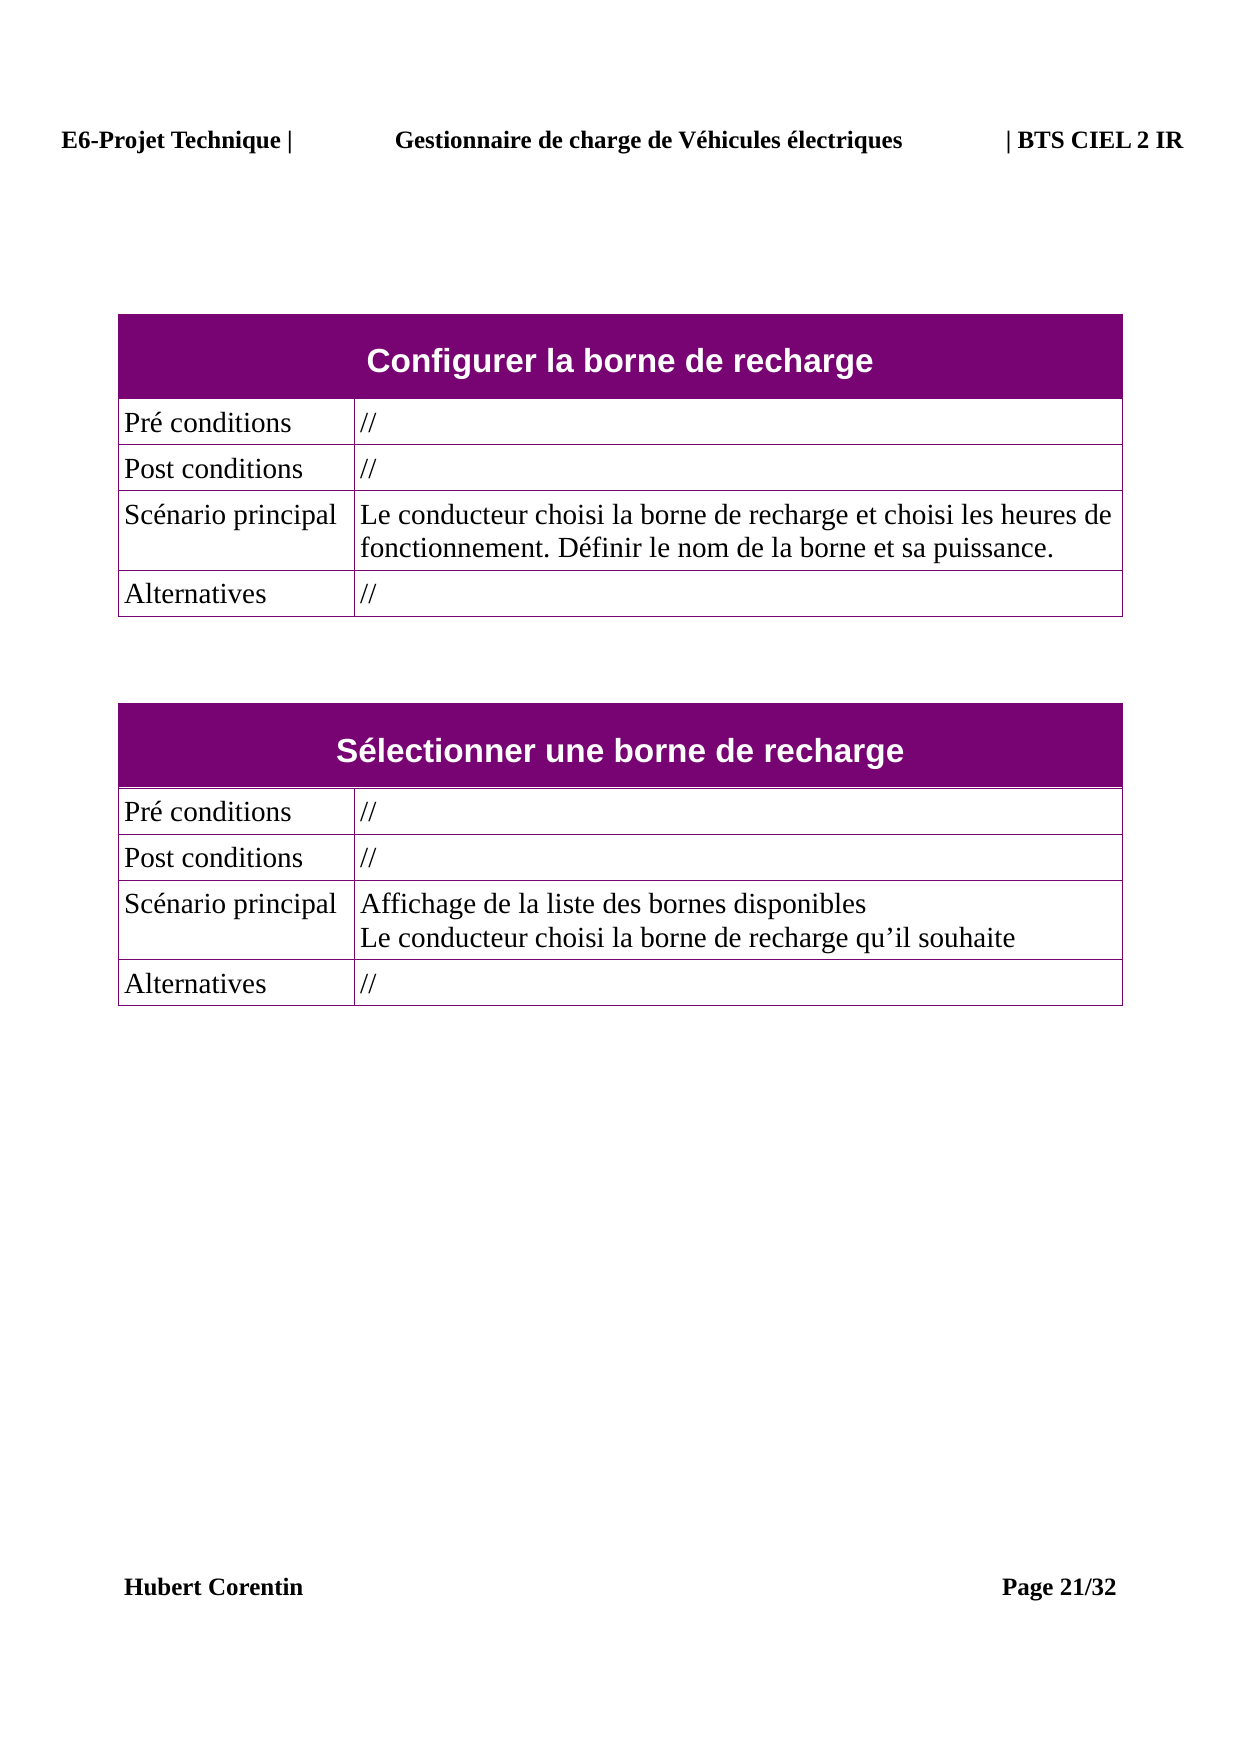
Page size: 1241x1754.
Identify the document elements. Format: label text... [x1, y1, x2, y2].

table_cell Pré conditions [119, 789, 354, 833]
table_cell Post conditions [119, 445, 354, 490]
table_cell Alternatives [119, 960, 354, 1005]
table_cell Scénario principal [119, 881, 354, 959]
table_cell Alternatives [119, 571, 354, 616]
table_cell Scénario principal [119, 491, 354, 570]
table_cell // [355, 789, 1122, 833]
table_cell Pré conditions [119, 399, 354, 444]
table_cell // [355, 960, 1122, 1005]
table_cell Affichage de la liste des bornes disponibles Le conducteur choisi la borne de recharge qu’il souhaite [355, 881, 1122, 959]
table_header Configurer la borne de recharge [119, 315, 1122, 398]
table_header Sélectionner une borne de recharge [119, 704, 1122, 787]
table_cell // [355, 571, 1122, 616]
table_cell // [355, 835, 1122, 879]
table_cell Post conditions [119, 835, 354, 879]
table_cell Le conducteur choisi la borne de recharge et choisi les heures de fonctionnement. Définir le nom de la borne et sa puissance. [355, 491, 1122, 570]
table_cell // [355, 445, 1122, 490]
table_cell // [355, 399, 1122, 444]
